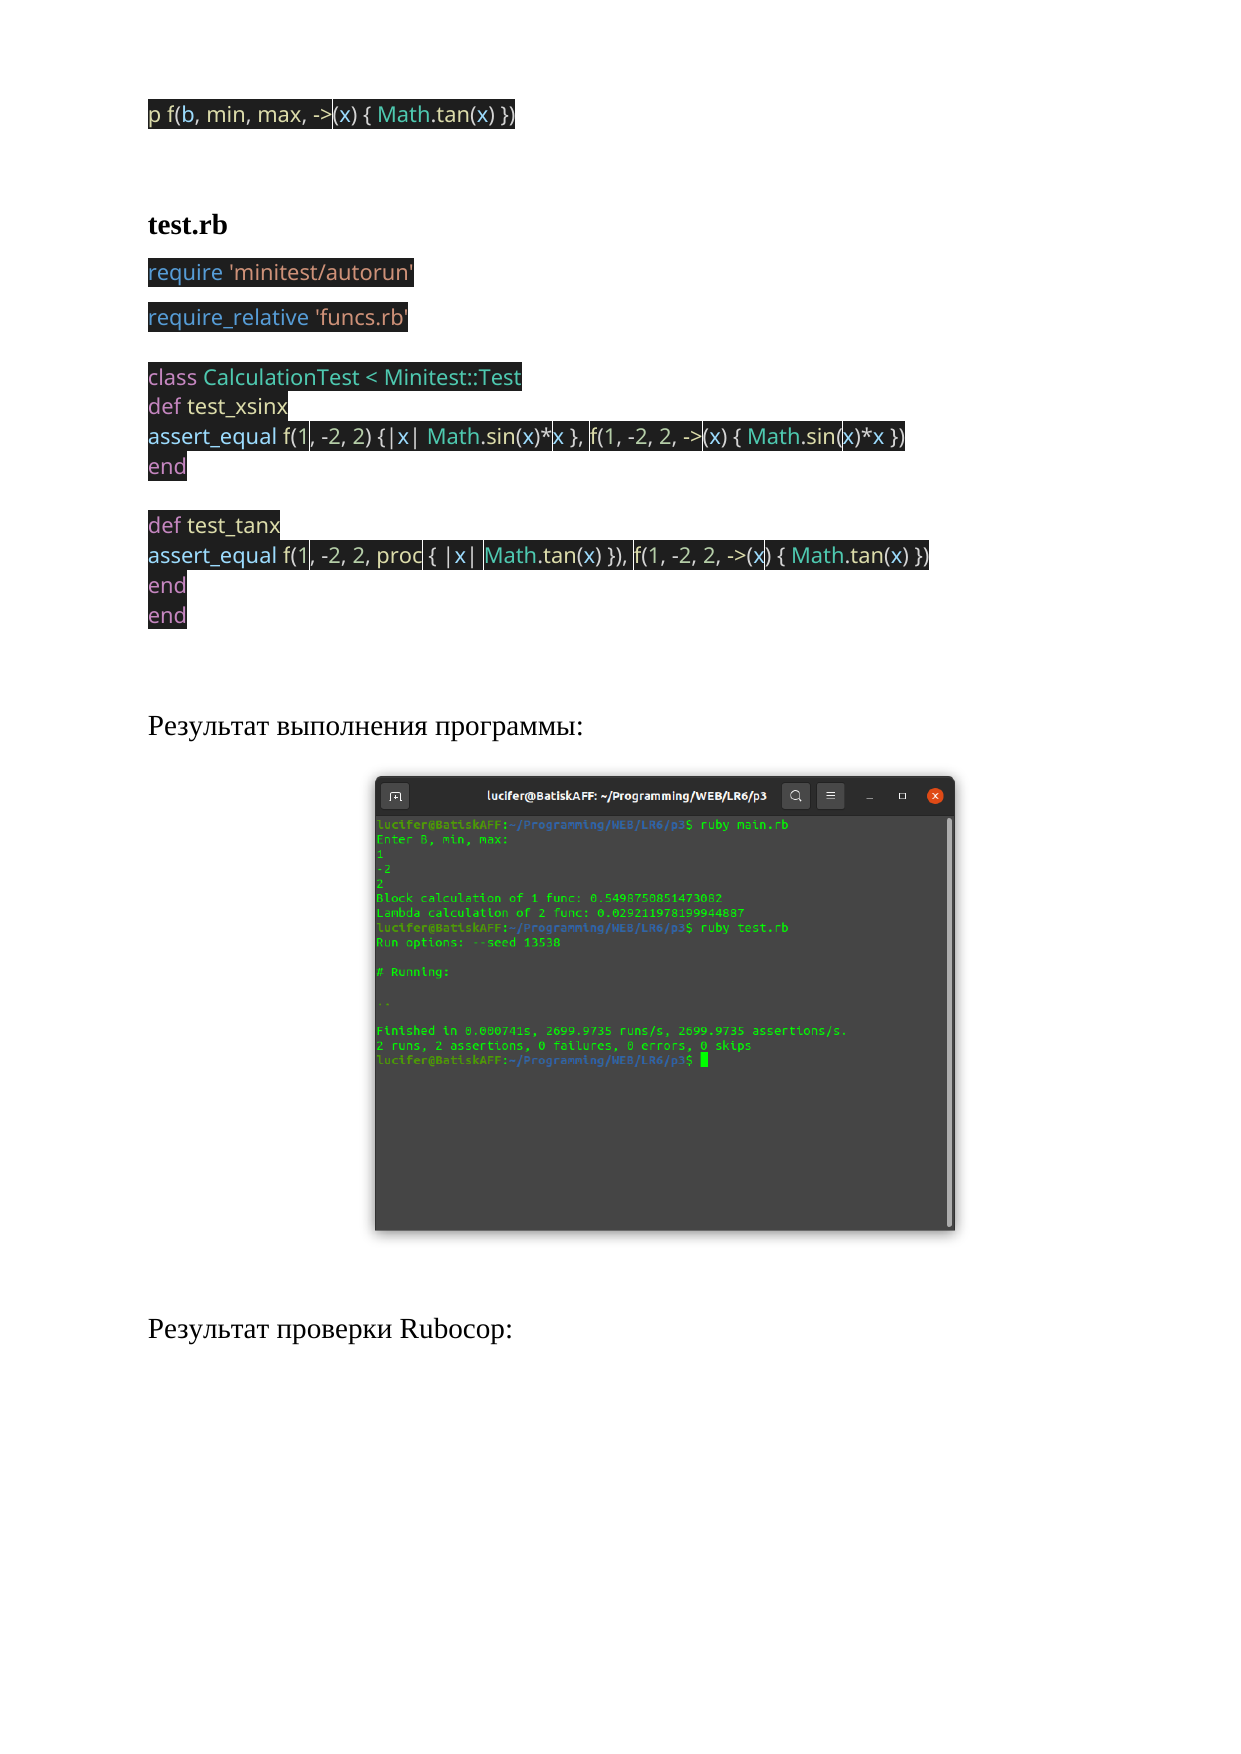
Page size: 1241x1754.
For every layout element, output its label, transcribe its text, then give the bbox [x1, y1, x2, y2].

text require_relative 'funcs.rb' [148, 302, 1181, 332]
text def test_xsinx [148, 391, 1181, 421]
text end [148, 451, 1181, 481]
text Результат выполнения программы: [148, 708, 1181, 741]
text test.rb [148, 207, 1181, 241]
text assert_equal f(1, -2, 2) {|x| Math.sin(x)*x }, f(1, -2, 2, ->(x) { Math.sin(x)*x }) [148, 421, 1181, 451]
text def test_tanx [148, 510, 1181, 540]
text class CalculationTest < Minitest::Test [148, 362, 1181, 391]
text end [148, 570, 1181, 600]
text end [148, 600, 1181, 629]
text p f(b, min, max, ->(x) { Math.tan(x) }) [148, 99, 1181, 129]
text Результат проверки Rubocop: [148, 1312, 1181, 1345]
picture [354, 758, 975, 1253]
text require 'minitest/autorun' [148, 257, 1181, 287]
text assert_equal f(1, -2, 2, proc { |x| Math.tan(x) }), f(1, -2, 2, ->(x) { Math.tan(x) }) [148, 540, 1181, 570]
